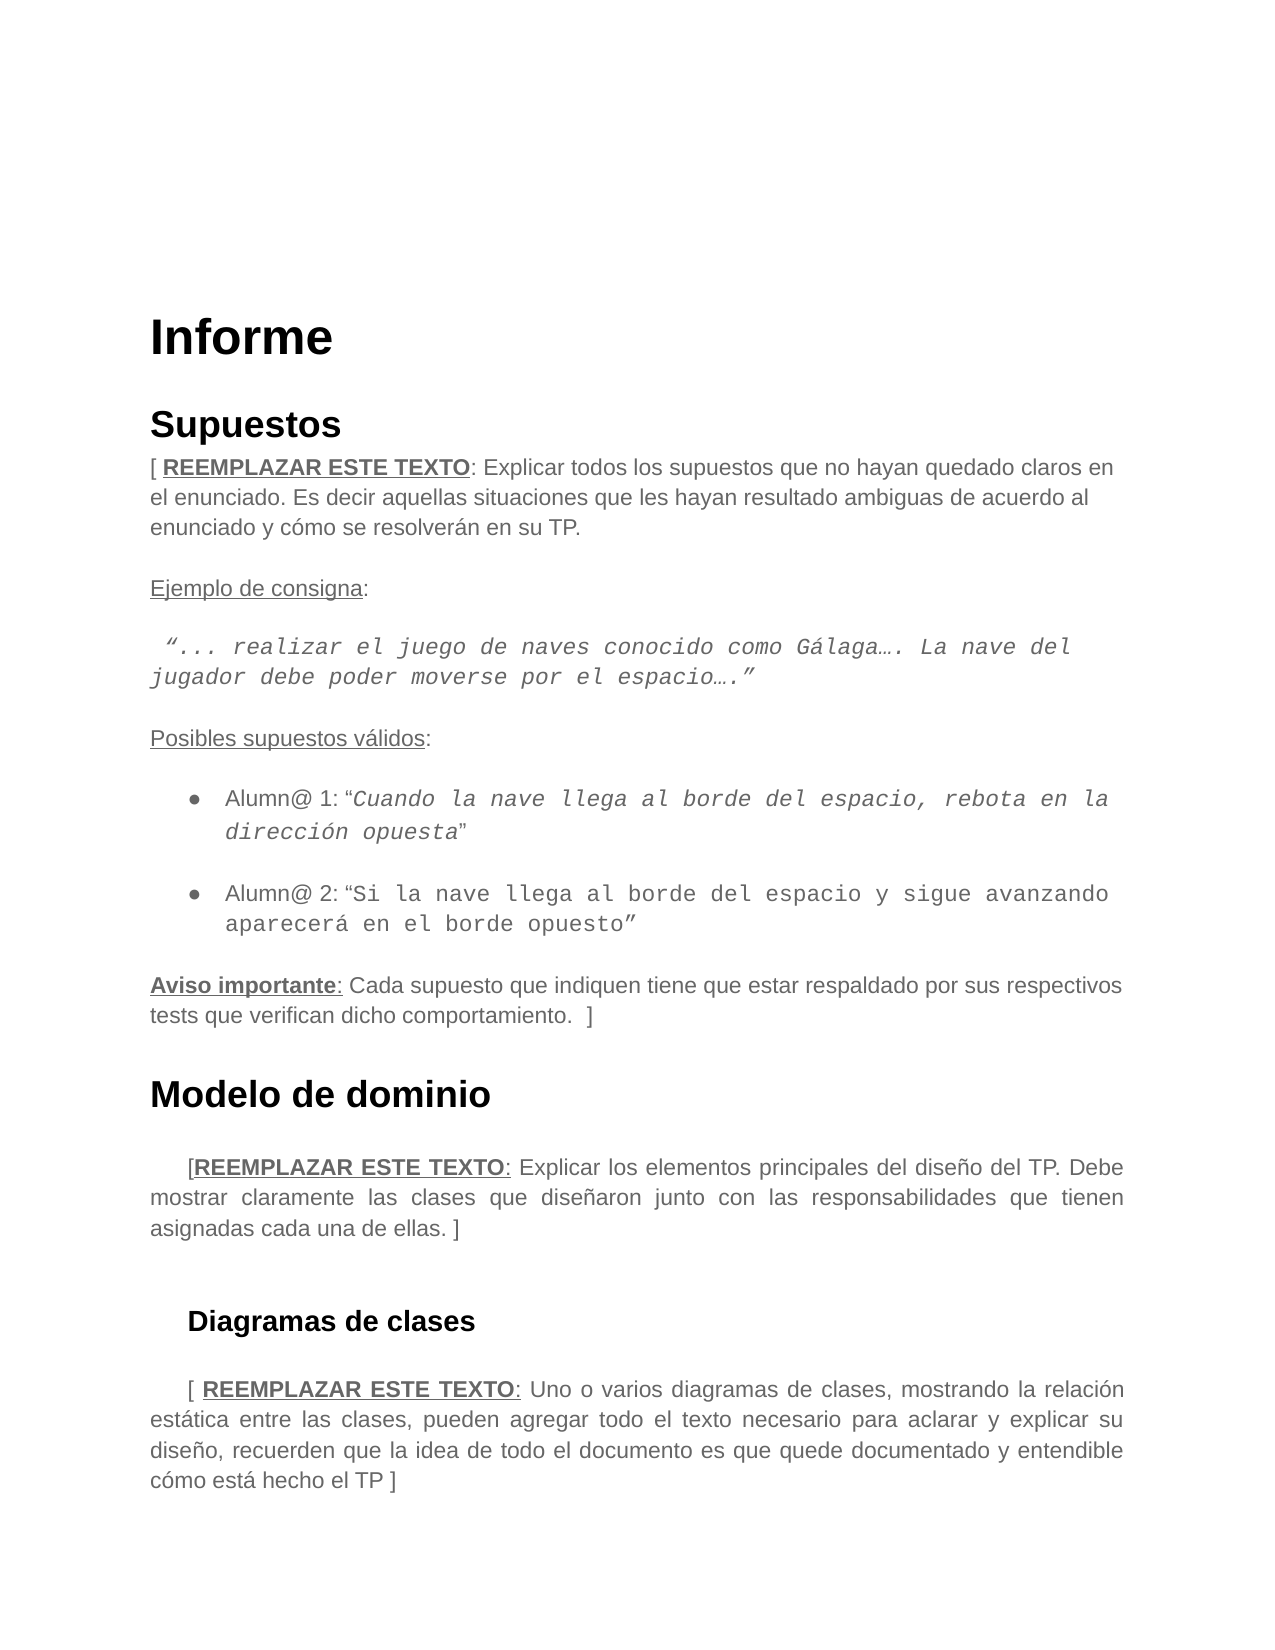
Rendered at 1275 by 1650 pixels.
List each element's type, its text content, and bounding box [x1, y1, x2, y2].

subtitle Diagramas de clases [150, 1304, 1125, 1338]
text [REEMPLAZAR ESTE TEXTO: Explicar los elementos principales del diseño del TP. Debe mostrar claramente las clases que diseñaron junto con las responsabilidades que tienen asignadas cada una de ellas. ] [150, 1154, 1125, 1241]
text [ REEMPLAZAR ESTE TEXTO: Uno o varios diagramas de clases, mostrando la relación estática entre las clases, pueden agregar todo el texto necesario para aclarar y explicar su diseño, recuerden que la idea de todo el documento es que quede documentado y entendible cómo está hecho el TP ] [150, 1376, 1125, 1493]
subtitle Modelo de dominio [150, 1072, 1125, 1116]
text Posibles supuestos válidos: [150, 725, 1125, 751]
text Aviso importante: Cada supuesto que indiquen tiene que estar respaldado por sus respectivos tests que verifican dicho comportamiento. ] [150, 972, 1125, 1031]
list Alumn@ 1: “Cuando la nave llega al borde del espacio, rebota en la dirección opuesta” [187, 785, 1125, 876]
text Ejemplo de consigna: [150, 575, 1125, 601]
list Alumn@ 2: “Si la nave llega al borde del espacio y sigue avanzando aparecerá en el borde opuesto” [187, 880, 1125, 938]
subtitle Informe [150, 307, 1125, 365]
text “... realizar el juego de naves conocido como Gálaga…. La nave del jugador debe poder moverse por el espacio….” [150, 635, 1125, 691]
text [ REEMPLAZAR ESTE TEXTO: Explicar todos los supuestos que no hayan quedado claros en el enunciado. Es decir aquellas situaciones que les hayan resultado ambiguas de acuerdo al enunciado y cómo se resolverán en su TP. [150, 454, 1125, 541]
subtitle Supuestos [150, 402, 1125, 446]
